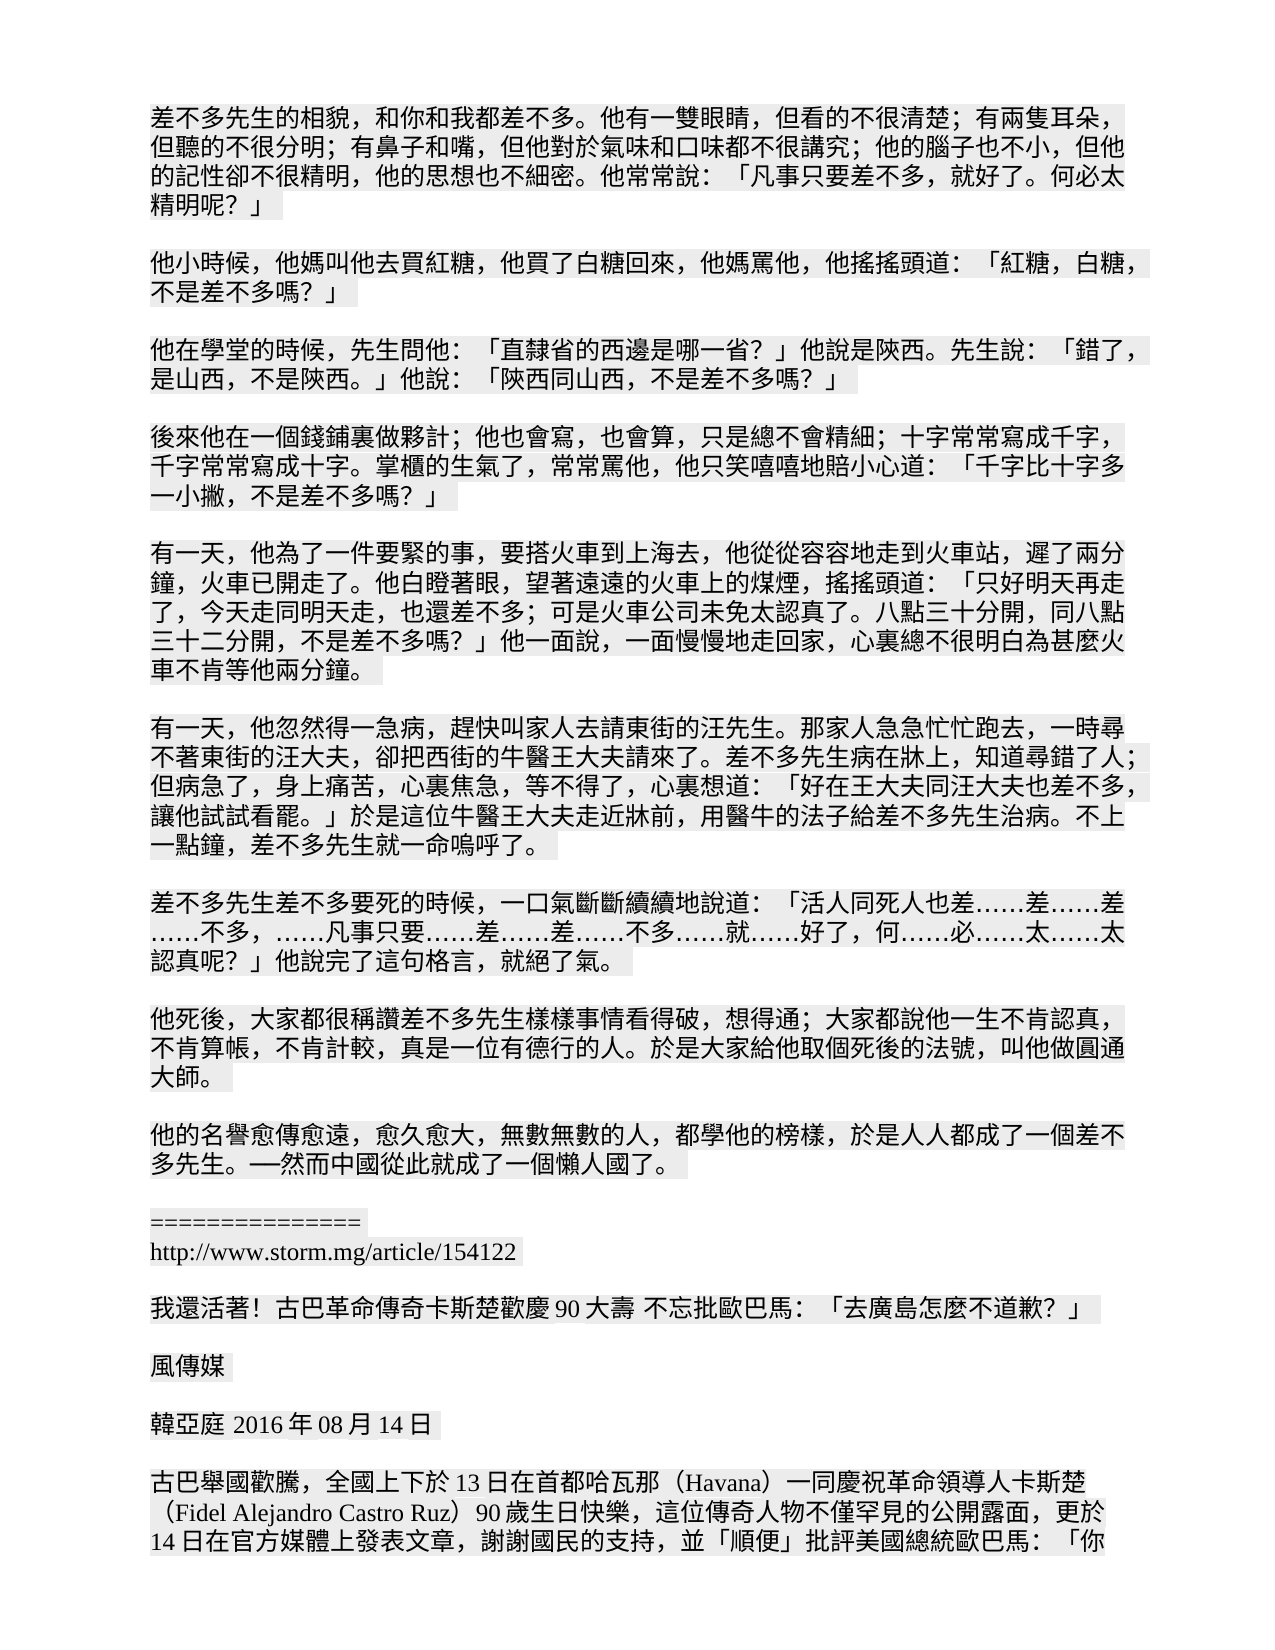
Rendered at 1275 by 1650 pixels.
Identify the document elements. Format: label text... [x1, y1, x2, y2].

text 台灣人最喜歡強調什麼國際觀，往往以之為炫；而台灣人所謂國際觀，通常就是指的 Time 啦、什麼華盛頓郵報啦、紐約時報等等這些美國傳聲筒。不過，這倒無妨，問題是，台灣人其實對國際事務一點興趣都沒有，更不用說什麼國際觀了。 隨手再舉個現成的例子，剛剛看到的新聞，如文末，又是 "風傳媒"。底下 "風傳媒" 這篇報導，明明是在講 Fidel Castro (所謂老卡斯楚) 的生日，但文末卻又提到，這位美國的死對頭 "和歐巴馬並肩觀賞美古棒球比賽"，同時還附有一則 "兩人一起看球賽" 的 "延伸閱讀" 報導。可是，卡斯楚怎麼可能會去跟歐巴馬一起看棒球賽？你點進去那則新聞看，照片中那個人明明是卡斯楚的弟弟，不是現在90大壽那個卡斯楚。陳真姓陳，陳水扁也姓陳，你總不能只要看到姓陳的就一概說是陳真吧？ 一般人搞不清楚誰是卡斯楚情有可原，但你能想像一個媒體居然連這樣的基本程度也缺乏嗎？在台灣，記者這行飯會不會太好吃了點？難怪有些家長喜歡罵小孩說："你現在不好好讀書，長大之後要去當記者或當名嘴嗎？" 而且，一個負責任的媒體，當它犯了比方說上一回那個錯 (居然把 "went like stink 翻譯成 "臭不可聞")，再加上這回這樣更加離譜的錯，馮京當馬涼，難道就偷偷修改就好，而不需要任何公開的認錯與致歉？並且應該想辦法看是不是應該加強一下工作態度與文化水平，別再犯這些不應該犯的錯。還好他們是開媒體，而不是開殯儀館或葬儀社，要不然就麻煩了。 類似的馮京當馬涼，之前也提到過一個例子，是一個叫做 "寰宇全視界" 的電視節目，主持人叫岑永康，也是討論所謂國際事務的一個節目，也是把目前當權的卡斯楚的弟弟當成卡斯楚，還誇他九十歲了怎麼看起來還這麼年輕？當然年輕囉，因為你搞錯人了。當這個節目整個搞錯人時，居然整場節目也能討論卡斯楚的各種奇聞軼事討論得像個國際專家似的。 稍早之前，在電視上也曾看過這類國際專家在講甘地，竟然講說甘地的聖潔其實是騙人的，說他原來也是一家都是貪官污吏，說他太太 "甘地夫人" 多麼貪婪云云。可是，甘地和甘地夫人有啥關係呢？"陳太太" 吳淑珍女士，難道就因為她老公也姓陳，吳淑珍的貪污就全推到我頭上來？ 我總覺得，在台灣，一個人佔有一個位置往往不是因為他的能力，而是因為能力之外的其它東西。對此我沒啥意見，但重點是，有些事情你不做則已，既然要做就應當真，比方說殯儀館或葬儀社業務，你得仔細搞清楚死者是誰才行，不能亂埋，不能看到某個關鍵字就往火葬場送。媒體也一樣，臨床醫學也一樣，割左腎或右腎，雖然都是腎，但是差很多。 我常想起胡適寫的 "差不多先生傳"。如下。很多事是不能差不多就好的。 陳真 2016. 08.14. ==================== 差不多先生傳 胡適 你知道中國最有名的人是誰？提起此人，人人皆曉，處處聞名，他姓差，名不多，是各省各縣各村人氏。你一定見過他，一定聽過別人談起他，差不多先生的名字，天天掛在大家的口頭，因為他是中國全國人的代表。 差不多先生的相貌，和你和我都差不多。他有一雙眼睛，但看的不很清楚；有兩隻耳朵，但聽的不很分明；有鼻子和嘴，但他對於氣味和口味都不很講究；他的腦子也不小，但他的記性卻不很精明，他的思想也不細密。他常常說：「凡事只要差不多，就好了。何必太精明呢？」 他小時候，他媽叫他去買紅糖，他買了白糖回來，他媽罵他，他搖搖頭道：「紅糖，白糖，不是差不多嗎？」 他在學堂的時候，先生問他：「直隸省的西邊是哪一省？」他說是陝西。先生說：「錯了，是山西，不是陝西。」他說：「陝西同山西，不是差不多嗎？」 後來他在一個錢鋪裏做夥計；他也會寫，也會算，只是總不會精細；十字常常寫成千字，千字常常寫成十字。掌櫃的生氣了，常常罵他，他只笑嘻嘻地賠小心道：「千字比十字多一小撇，不是差不多嗎？」 有一天，他為了一件要緊的事，要搭火車到上海去，他從從容容地走到火車站，遲了兩分鐘，火車已開走了。他白瞪著眼，望著遠遠的火車上的煤煙，搖搖頭道：「只好明天再走了，今天走同明天走，也還差不多；可是火車公司未免太認真了。八點三十分開，同八點三十二分開，不是差不多嗎？」他一面說，一面慢慢地走回家，心裏總不很明白為甚麼火車不肯等他兩分鐘。 有一天，他忽然得一急病，趕快叫家人去請東街的汪先生。那家人急急忙忙跑去，一時尋不著東街的汪大夫，卻把西街的牛醫王大夫請來了。差不多先生病在牀上，知道尋錯了人；但病急了，身上痛苦，心裏焦急，等不得了，心裏想道：「好在王大夫同汪大夫也差不多，讓他試試看罷。」於是這位牛醫王大夫走近牀前，用醫牛的法子給差不多先生治病。不上一點鐘，差不多先生就一命嗚呼了。 差不多先生差不多要死的時候，一口氣斷斷續續地說道：「活人同死人也差……差……差……不多，……凡事只要……差……差……不多……就……好了，何……必……太……太認真呢？」他說完了這句格言，就絕了氣。 他死後，大家都很稱讚差不多先生樣樣事情看得破，想得通；大家都說他一生不肯認真，不肯算帳，不肯計較，真是一位有德行的人。於是大家給他取個死後的法號，叫他做圓通大師。 他的名譽愈傳愈遠，愈久愈大，無數無數的人，都學他的榜樣，於是人人都成了一個差不多先生。──然而中國從此就成了一個懶人國了。 =============== http://www.storm.mg/article/154122 我還活著！古巴革命傳奇卡斯楚歡慶90大壽 不忘批歐巴馬：「去廣島怎麼不道歉？」 風傳媒 韓亞庭 2016年08月14日 古巴舉國歡騰，全國上下於13日在首都哈瓦那（Havana）一同慶祝革命領導人卡斯楚（Fidel Alejandro Castro Ruz）90歲生日快樂，這位傳奇人物不僅罕見的公開露面，更於14日在官方媒體上發表文章，謝謝國民的支持，並「順便」批評美國總統歐巴馬：「你都知道原子彈的威力，那你去廣島演講的時候怎麼不道歉？」 卡斯楚被公認為「世上被暗殺次數最多的人物」，就連他自己也很驚訝能活到90歲，在他14日發表一系列名為《生日這天》（The Birthday）的文章中提到：「我的退位並讓弟弟勞爾（Raúl Castro）接手，好像讓敵人以為他們的剷除異己計劃成功了，美國總統們的權謀伎倆（Machiavellian plans）總是讓我笑掉大牙。」 儘管曾和歐巴馬並肩觀賞美古棒球比賽，席間兩人互動更被視為兩國長達半世紀敵對狀態的終了，但在面對昔日死對頭的美國，他仍有話直說，批評歐巴馬5月的廣島之行少了一句道歉，認為他的演講「很狹隘、根本沒有高度（lacking stature）」。 【延伸閱讀：棒球場上泯恩仇 歐巴馬、卡斯楚並肩觀賞美古大戰】網址如下：http://www.storm.mg/article/92460 [150, 75, 1125, 1556]
